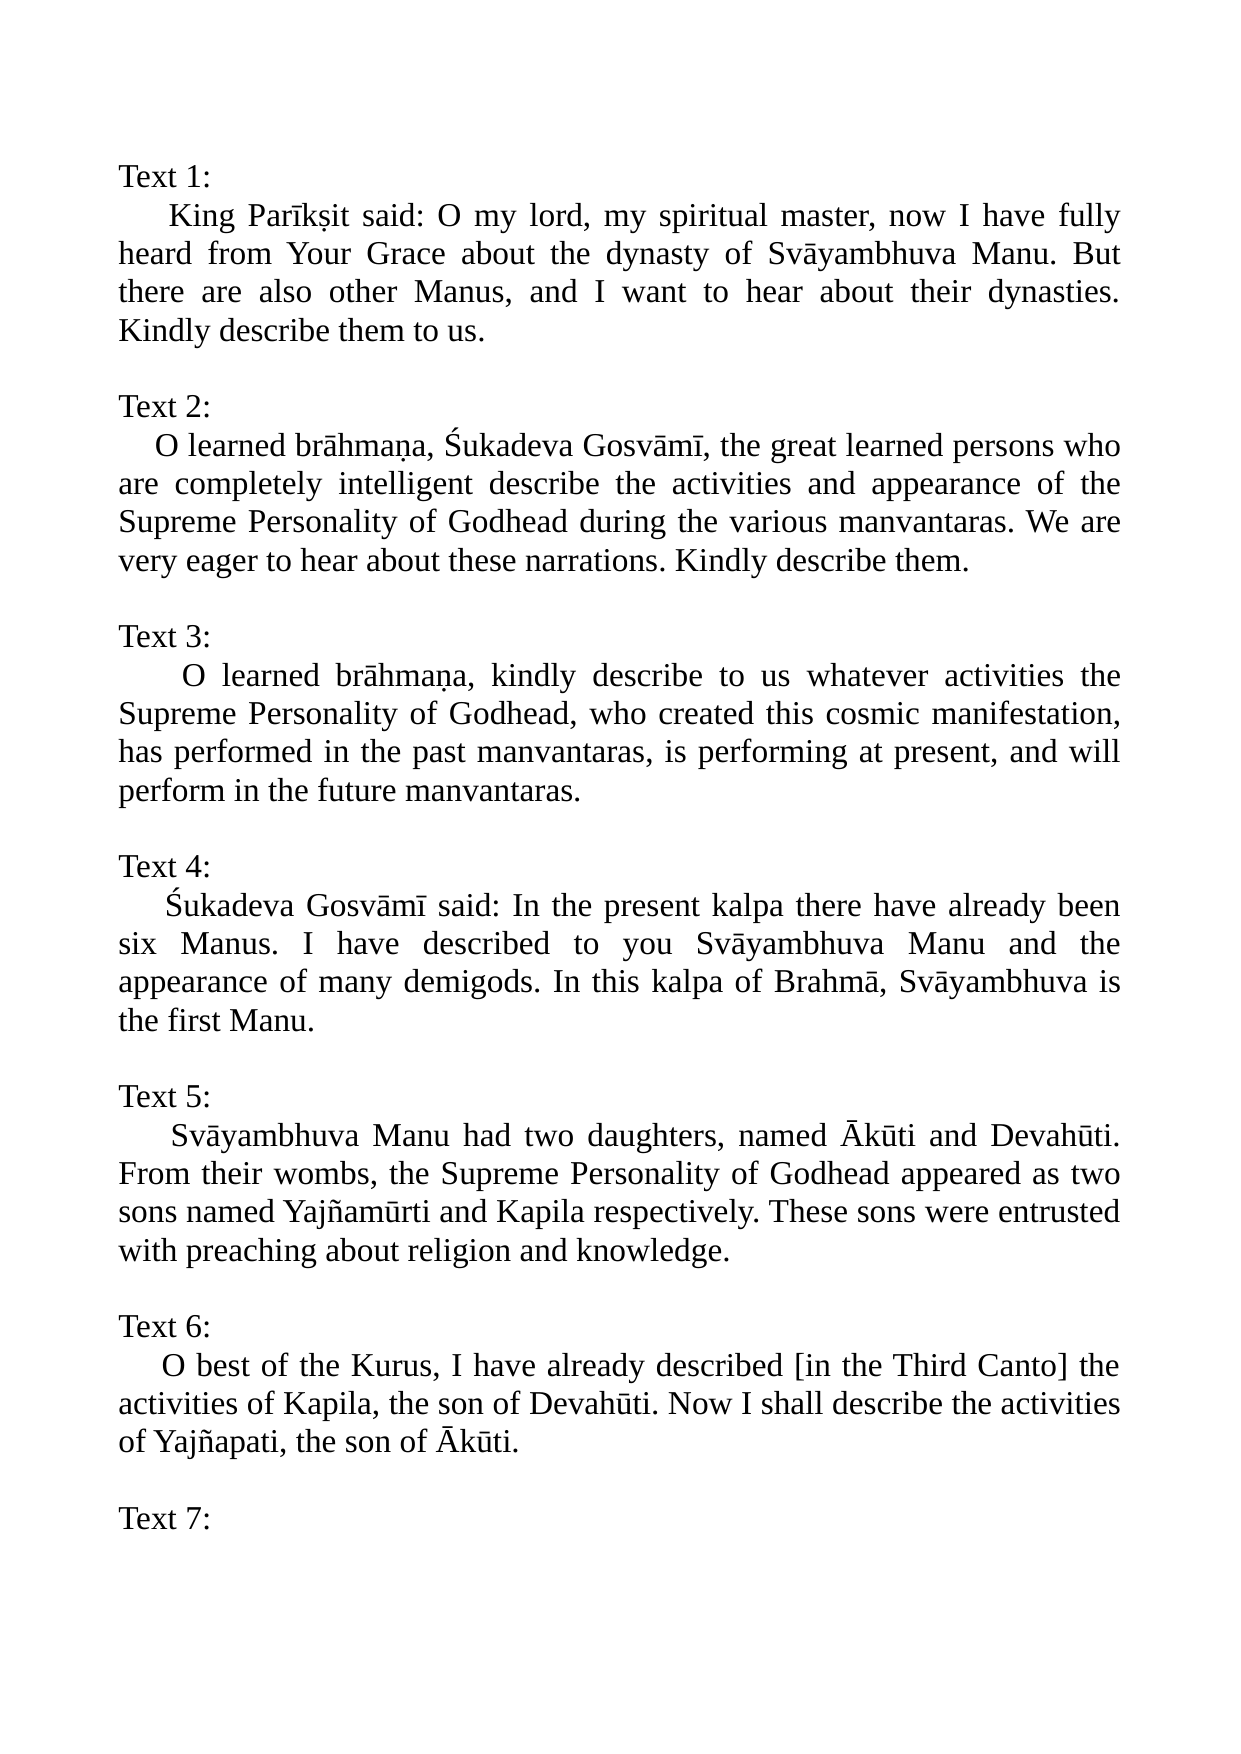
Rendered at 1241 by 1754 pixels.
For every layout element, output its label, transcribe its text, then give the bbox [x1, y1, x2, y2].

text King Parīkṣit said: O my lord, my spiritual master, now I have fully heard from Your Grace about the dynasty of Svāyambhuva Manu. But there are also other Manus, and I want to hear about their dynasties. Kindly describe them to us. [118, 195, 1122, 348]
text Text 6: [118, 1306, 1122, 1345]
text Text 3: [118, 616, 1122, 655]
text O learned brāhmaṇa, kindly describe to us whatever activities the Supreme Personality of Godhead, who created this cosmic manifestation, has performed in the past manvantaras, is performing at present, and will perform in the future manvantaras. [118, 655, 1122, 808]
text Text 2: [118, 386, 1122, 425]
text Text 1: [118, 156, 1122, 195]
text O learned brāhmaṇa, Śukadeva Gosvāmī, the great learned persons who are completely intelligent describe the activities and appearance of the Supreme Personality of Godhead during the various manvantaras. We are very eager to hear about these narrations. Kindly describe them. [118, 425, 1122, 578]
text Śukadeva Gosvāmī said: In the present kalpa there have already been six Manus. I have described to you Svāyambhuva Manu and the appearance of many demigods. In this kalpa of Brahmā, Svāyambhuva is the first Manu. [118, 885, 1122, 1038]
text Text 4: [118, 846, 1122, 885]
text Svāyambhuva Manu had two daughters, named Ākūti and Devahūti. From their wombs, the Supreme Personality of Godhead appeared as two sons named Yajñamūrti and Kapila respectively. These sons were entrusted with preaching about religion and knowledge. [118, 1115, 1122, 1268]
text Text 5: [118, 1076, 1122, 1115]
text Text 7: [118, 1498, 1122, 1536]
text O best of the Kurus, I have already described [in the Third Canto] the activities of Kapila, the son of Devahūti. Now I shall describe the activities of Yajñapati, the son of Ākūti. [118, 1345, 1122, 1460]
